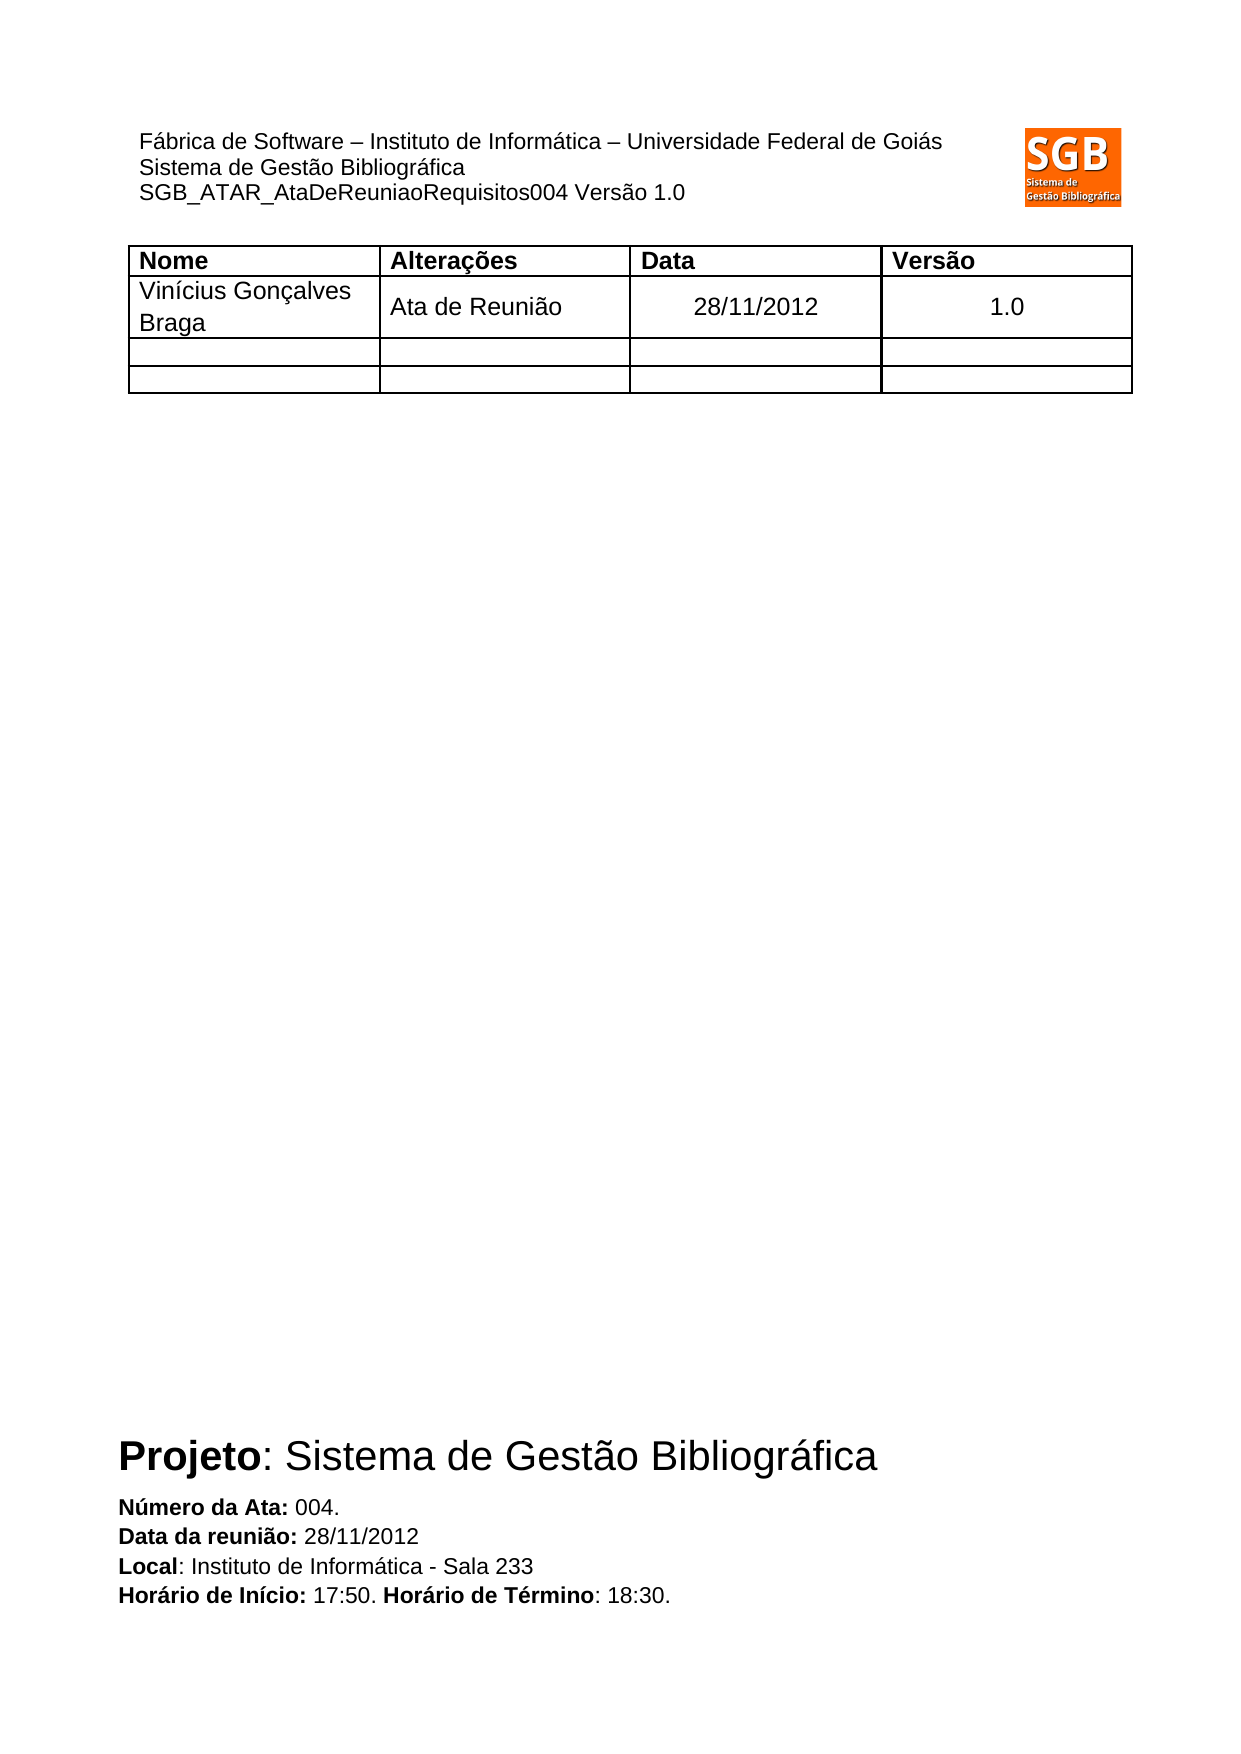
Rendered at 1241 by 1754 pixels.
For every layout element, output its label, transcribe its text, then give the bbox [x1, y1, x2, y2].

text Projeto: Sistema de Gestão Bibliográfica [118, 1432, 1122, 1479]
table_cell [381, 339, 629, 364]
table_cell Vinícius Gonçalves Braga [130, 277, 379, 337]
table_header Data [631, 247, 880, 275]
table_cell [883, 339, 1131, 364]
table_cell 1.0 [883, 277, 1131, 337]
text Data da reunião: 28/11/2012 [118, 1524, 1122, 1549]
table_header Nome [130, 247, 379, 275]
table_cell [631, 367, 880, 392]
text Horário de Início: 17:50. Horário de Término: 18:30. [118, 1583, 1122, 1608]
table_cell [381, 367, 629, 392]
table_header Alterações [381, 247, 629, 275]
text Número da Ata: 004. [118, 1494, 1122, 1520]
table_cell Ata de Reunião [381, 277, 629, 337]
text Local: Instituto de Informática - Sala 233 [118, 1553, 1122, 1579]
table_header Versão [883, 247, 1131, 275]
table_cell 28/11/2012 [631, 277, 880, 337]
table_cell [130, 367, 379, 392]
table_cell [883, 367, 1131, 392]
table_cell [631, 339, 880, 364]
picture [1025, 128, 1122, 207]
table_cell [130, 339, 379, 364]
